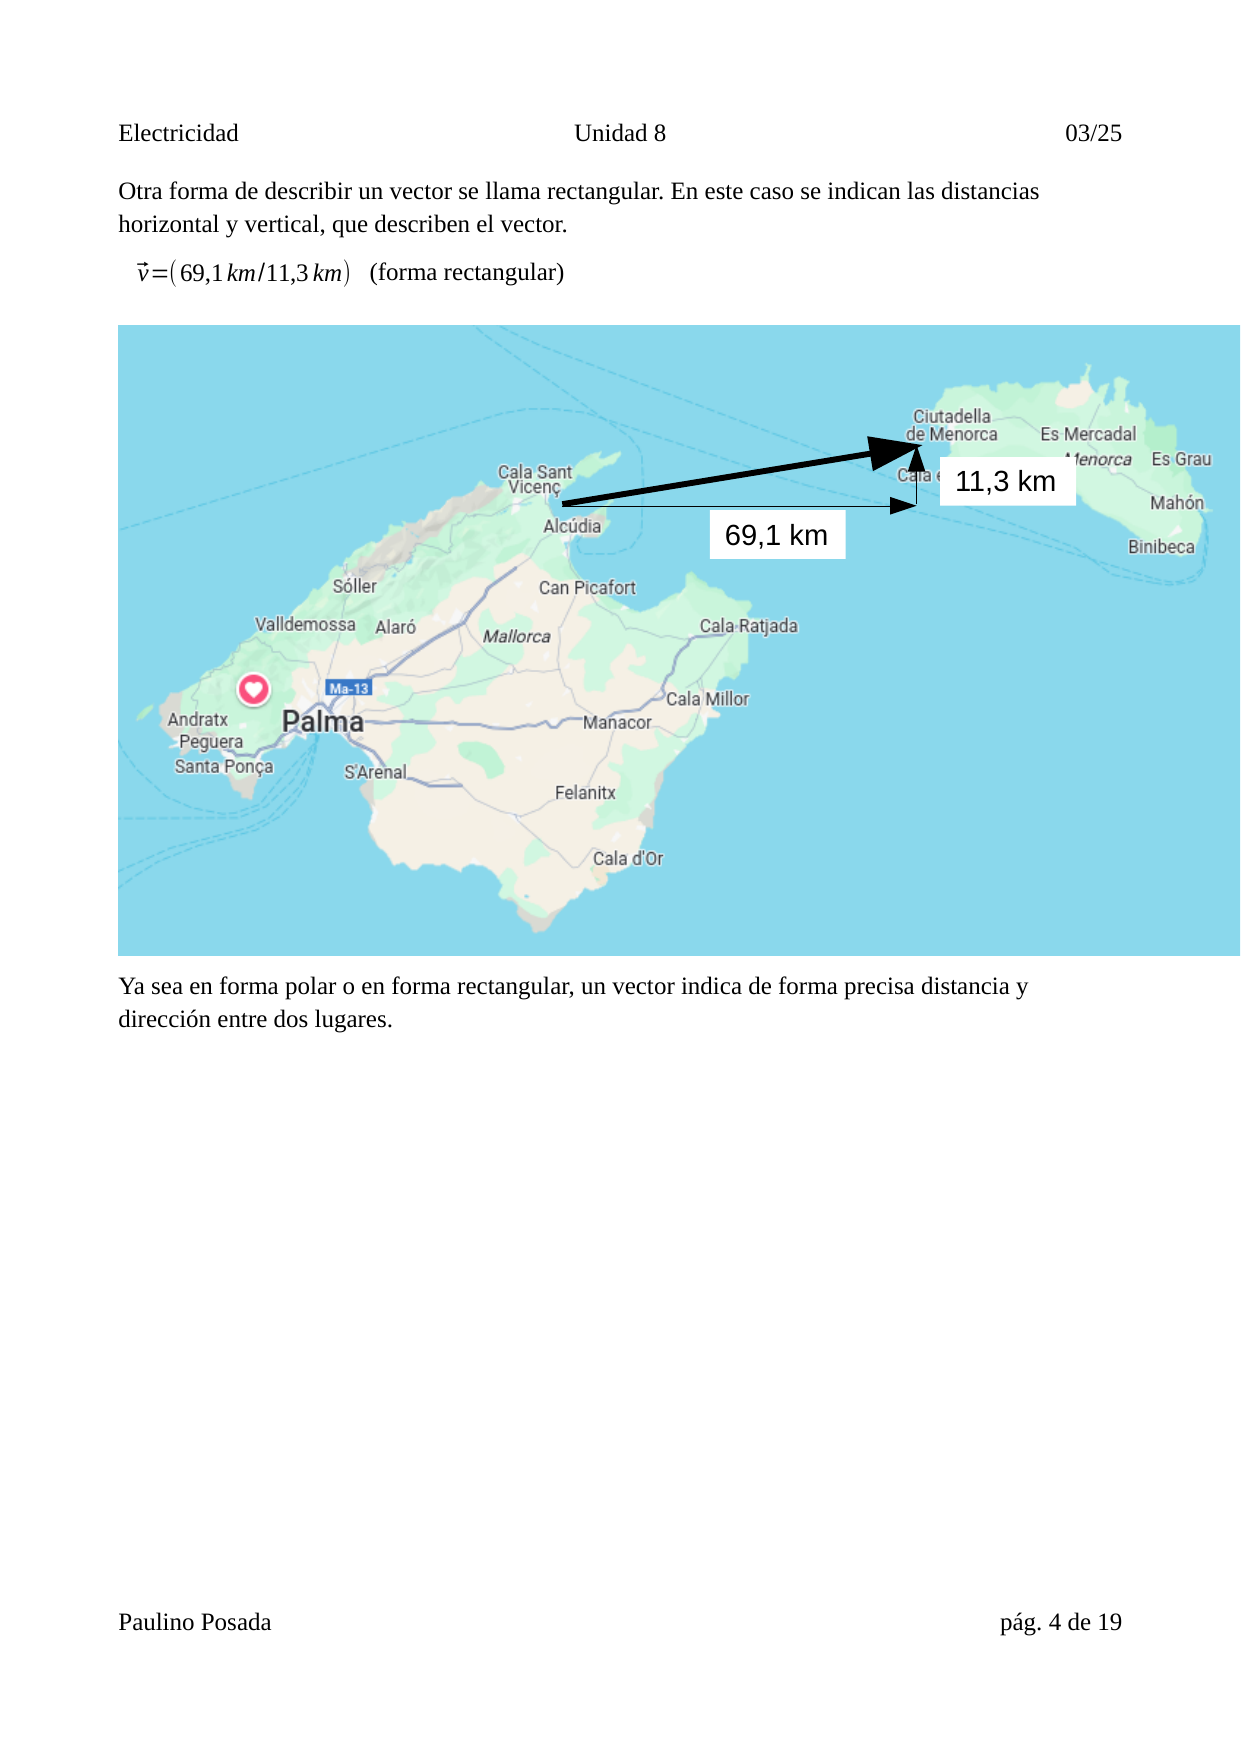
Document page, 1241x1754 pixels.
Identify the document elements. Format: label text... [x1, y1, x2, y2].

text Otra forma de describir un vector se llama rectangular. En este caso se indican las distancias horizontal y vertical, que describen el vector. [118, 176, 1122, 238]
picture [118, 325, 1241, 956]
text (forma rectangular) [118, 257, 1122, 288]
text Ya sea en forma polar o en forma rectangular, un vector indica de forma precisa distancia y dirección entre dos lugares. [118, 971, 1122, 1033]
